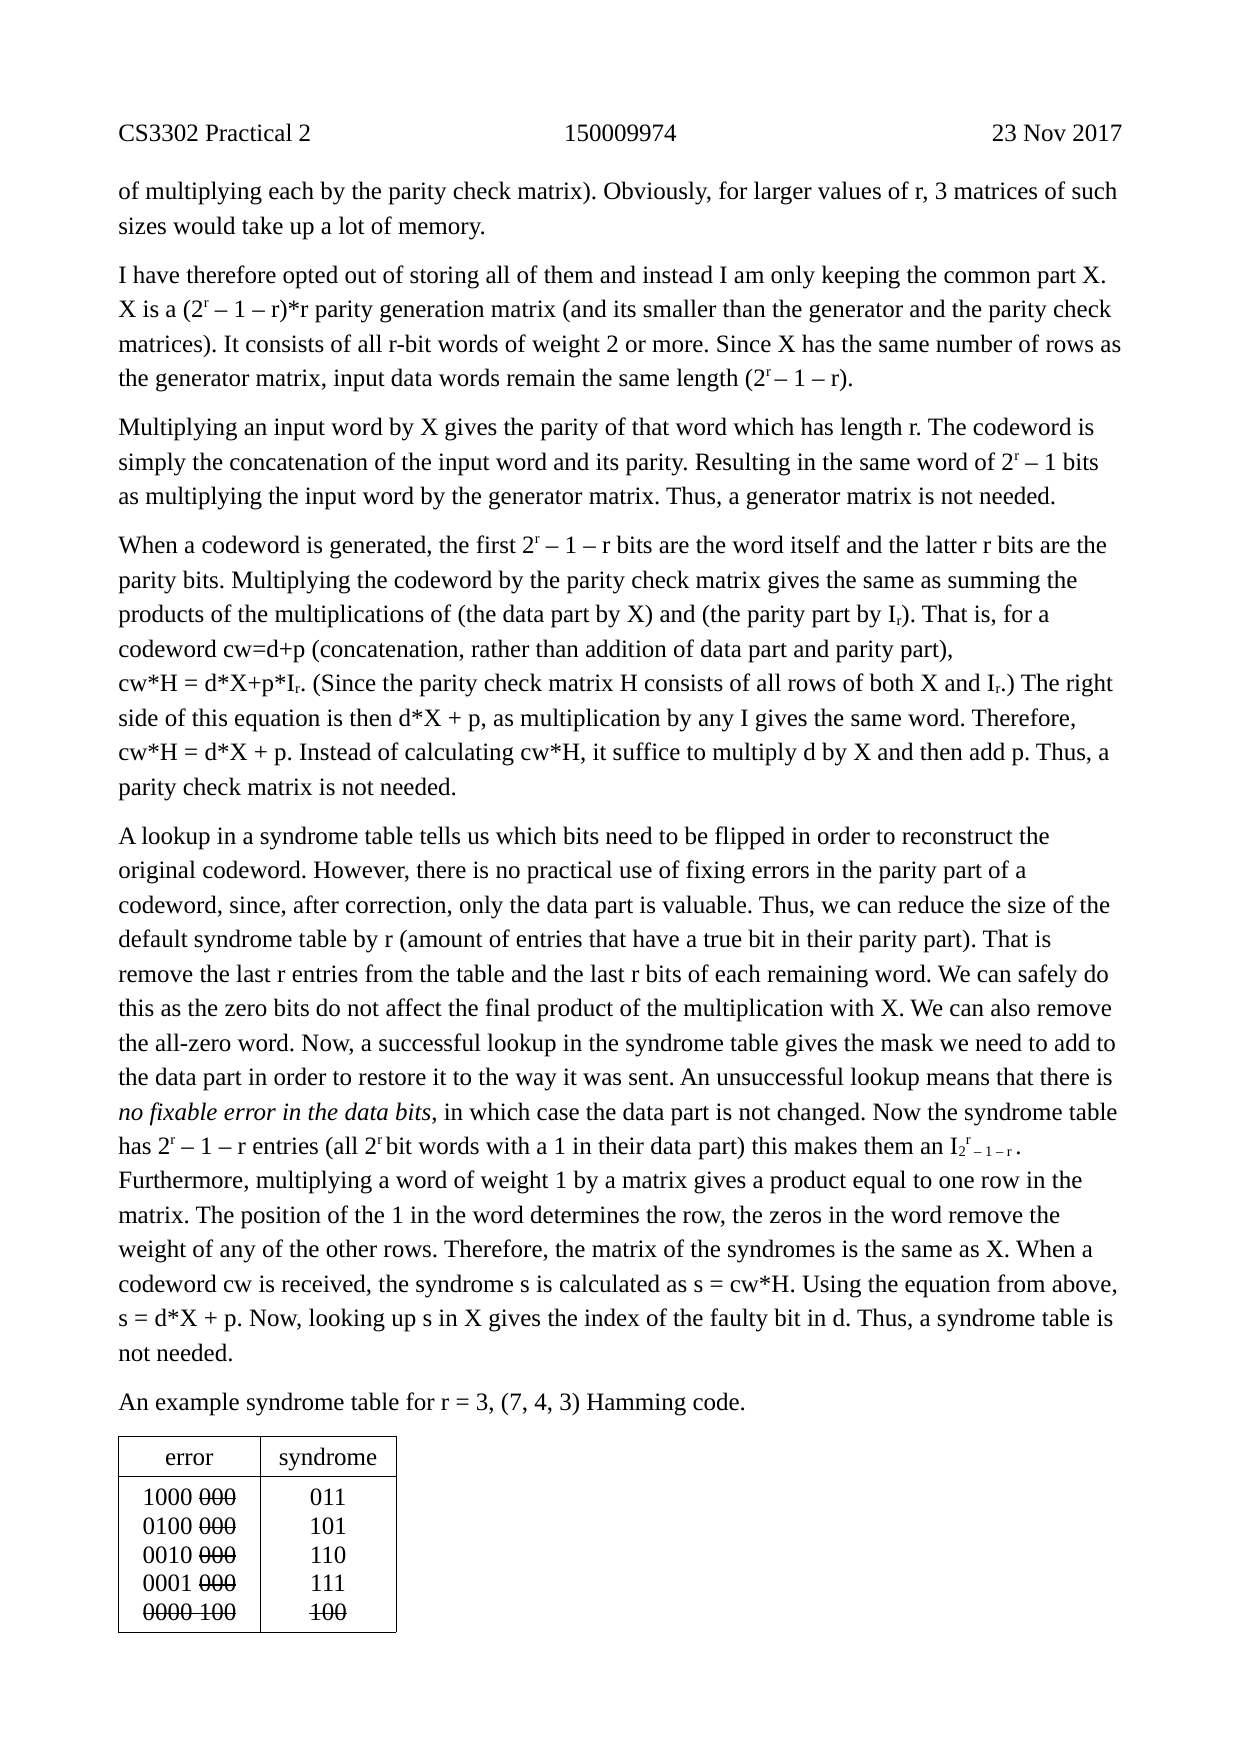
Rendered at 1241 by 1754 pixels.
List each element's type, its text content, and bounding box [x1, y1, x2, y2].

text An example syndrome table for r = 3, (7, 4, 3) Hamming code. [118, 1387, 1122, 1416]
text When a codeword is generated, the first 2r – 1 – r bits are the word itself and the latter r bits are the parity bits. Multiplying the codeword by the parity check matrix gives the same as summing the products of the multiplications of (the data part by X) and (the parity part by Ir). That is, for a codeword cw=d+p (concatenation, rather than addition of data part and parity part), cw*H = d*X+p*Ir. (Since the parity check matrix H consists of all rows of both X and Ir.) The right side of this equation is then d*X + p, as multiplication by any I gives the same word. Therefore, cw*H = d*X + p. Instead of calculating cw*H, it suffice to multiply d by X and then add p. Thus, a parity check matrix is not needed. [118, 530, 1122, 801]
text of multiplying each by the parity check matrix). Obviously, for larger values of r, 3 matrices of such sizes would take up a lot of memory. [118, 176, 1122, 239]
text Multiplying an input word by X gives the parity of that word which has length r. The codeword is simply the concatenation of the input word and its parity. Resulting in the same word of 2r – 1 bits as multiplying the input word by the generator matrix. Thus, a generator matrix is not needed. [118, 412, 1122, 510]
text I have therefore opted out of storing all of them and instead I am only keeping the common part X. X is a (2r – 1 – r)*r parity generation matrix (and its smaller than the generator and the parity check matrices). It consists of all r-bit words of weight 2 or more. Since X has the same number of rows as the generator matrix, input data words remain the same length (2r – 1 – r). [118, 260, 1122, 392]
text A lookup in a syndrome table tells us which bits need to be flipped in order to reconstruct the original codeword. However, there is no practical use of fixing errors in the parity part of a codeword, since, after correction, only the data part is valuable. Thus, we can reduce the size of the default syndrome table by r (amount of entries that have a true bit in their parity part). That is remove the last r entries from the table and the last r bits of each remaining word. We can safely do this as the zero bits do not affect the final product of the multiplication with X. We can also remove the all-zero word. Now, a successful lookup in the syndrome table gives the mask we need to add to the data part in order to restore it to the way it was sent. An unsuccessful lookup means that there is no fixable error in the data bits, in which case the data part is not changed. Now the syndrome table has 2r – 1 – r entries (all 2r bit words with a 1 in their data part) this makes them an I2r – 1 – r . Furthermore, multiplying a word of weight 1 by a matrix gives a product equal to one row in the matrix. The position of the 1 in the word determines the row, the zeros in the word remove the weight of any of the other rows. Therefore, the matrix of the syndromes is the same as X. When a codeword cw is received, the syndrome s is calculated as s = cw*H. Using the equation from above, s = d*X + p. Now, looking up s in X gives the index of the faulty bit in d. Thus, a syndrome table is not needed. [118, 821, 1122, 1367]
table_header syndrome [261, 1437, 396, 1476]
table_cell 011 101 110 111 100 [261, 1477, 396, 1632]
table_cell 1000 000 0100 000 0010 000 0001 000 0000 100 [119, 1477, 260, 1632]
table_header error [119, 1437, 260, 1476]
